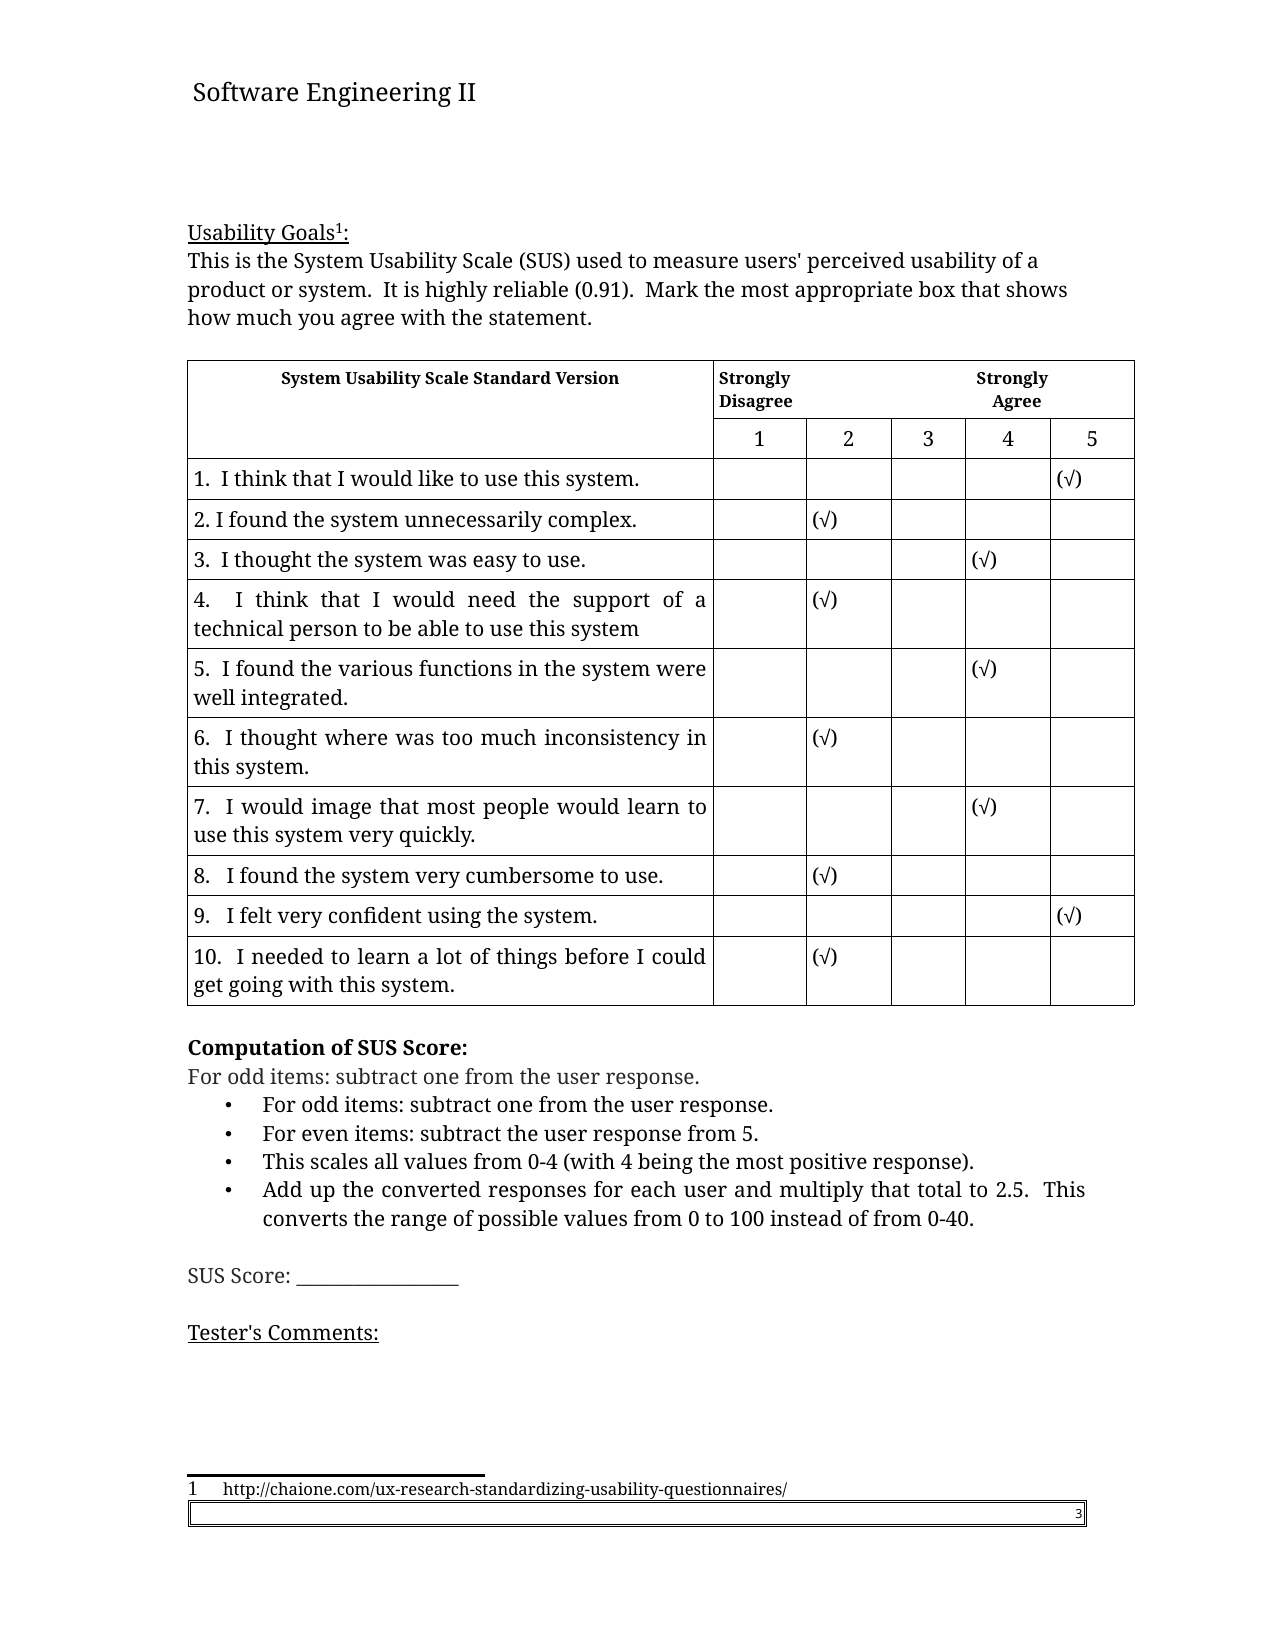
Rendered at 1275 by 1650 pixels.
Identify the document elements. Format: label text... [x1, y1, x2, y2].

table_cell [892, 896, 965, 936]
table_cell [714, 649, 806, 717]
table_cell 1. I think that I would like to use this system. [188, 459, 713, 498]
table_cell [1051, 718, 1134, 786]
table_cell [714, 500, 806, 539]
table_cell 4. I think that I would need the support of a technical person to be able to use this system [188, 580, 713, 648]
table_cell [892, 787, 965, 855]
table_cell (√) [966, 540, 1050, 579]
table_cell 3. I thought the system was easy to use. [188, 540, 713, 579]
table_cell 10. I needed to learn a lot of things before I could get going with this system. [188, 937, 713, 1004]
table_cell (√) [807, 718, 891, 786]
list Add up the converted responses for each user and multiply that total to 2.5. This converts the range of possible values from 0 to 100 instead of from 0-40. [225, 1176, 1087, 1232]
table_cell [892, 856, 965, 895]
table_cell (√) [807, 856, 891, 895]
table_header Strongly Strongly Disagree Agree [714, 361, 1134, 418]
table_cell [807, 787, 891, 855]
table_cell [714, 580, 806, 648]
table_cell [1051, 649, 1134, 717]
table_cell [1051, 856, 1134, 895]
table_cell [1051, 937, 1134, 1004]
table_cell [892, 580, 965, 648]
table_cell [714, 459, 806, 498]
table_cell (√) [966, 787, 1050, 855]
text SUS Score: _________________ [187, 1261, 1087, 1289]
text http://chaione.com/ux-research-standardizing-usability-questionnaires/ [187, 1476, 1087, 1500]
table_cell [807, 540, 891, 579]
table_cell [714, 540, 806, 579]
table_cell 1 [714, 419, 806, 458]
table_cell 2 [807, 419, 891, 458]
table_cell [966, 896, 1050, 936]
table_cell [807, 649, 891, 717]
text This is the System Usability Scale (SUS) used to measure users' perceived usability of a product or system. It is highly reliable (0.91). Mark the most appropriate box that shows how much you agree with the statement. [187, 247, 1087, 332]
table_cell [892, 718, 965, 786]
table_cell (√) [807, 937, 891, 1004]
table_cell [966, 459, 1050, 498]
table_cell (√) [966, 649, 1050, 717]
table_cell 4 [966, 419, 1050, 458]
table_cell (√) [1051, 896, 1134, 936]
table_cell 8. I found the system very cumbersome to use. [188, 856, 713, 895]
table_cell 9. I felt very confident using the system. [188, 896, 713, 936]
table_cell [1051, 787, 1134, 855]
table_cell [966, 937, 1050, 1004]
text Computation of SUS Score: [187, 1033, 1087, 1062]
text For odd items: subtract one from the user response. [187, 1062, 1087, 1090]
table_cell [966, 500, 1050, 539]
table_header System Usability Scale Standard Version [188, 361, 713, 458]
list This scales all values from 0-4 (with 4 being the most positive response). [225, 1147, 1087, 1176]
table_cell [714, 718, 806, 786]
table_cell [892, 649, 965, 717]
table_cell [807, 896, 891, 936]
list For even items: subtract the user response from 5. [225, 1119, 1087, 1147]
table_cell 6. I thought where was too much inconsistency in this system. [188, 718, 713, 786]
table_cell 5 [1051, 419, 1134, 458]
table_cell [714, 937, 806, 1004]
table_cell [966, 856, 1050, 895]
table_cell [892, 540, 965, 579]
table_cell 7. I would image that most people would learn to use this system very quickly. [188, 787, 713, 855]
table_cell [966, 580, 1050, 648]
table_cell [714, 856, 806, 895]
table_cell [1051, 540, 1134, 579]
table_cell [892, 500, 965, 539]
table_cell [1051, 500, 1134, 539]
table_cell (√) [807, 500, 891, 539]
table_cell [966, 718, 1050, 786]
table_cell [714, 787, 806, 855]
list For odd items: subtract one from the user response. [225, 1090, 1087, 1119]
table_cell [1051, 580, 1134, 648]
table_cell 2. I found the system unnecessarily complex. [188, 500, 713, 539]
text Usability Goals: [187, 218, 1087, 247]
table_cell 3 [892, 419, 965, 458]
table_cell [892, 937, 965, 1004]
table_cell [892, 459, 965, 498]
table_cell 5. I found the various functions in the system were well integrated. [188, 649, 713, 717]
text Tester's Comments: [187, 1318, 1087, 1404]
table_cell [807, 459, 891, 498]
table_cell (√) [1051, 459, 1134, 498]
table_cell [714, 896, 806, 936]
table_cell (√) [807, 580, 891, 648]
